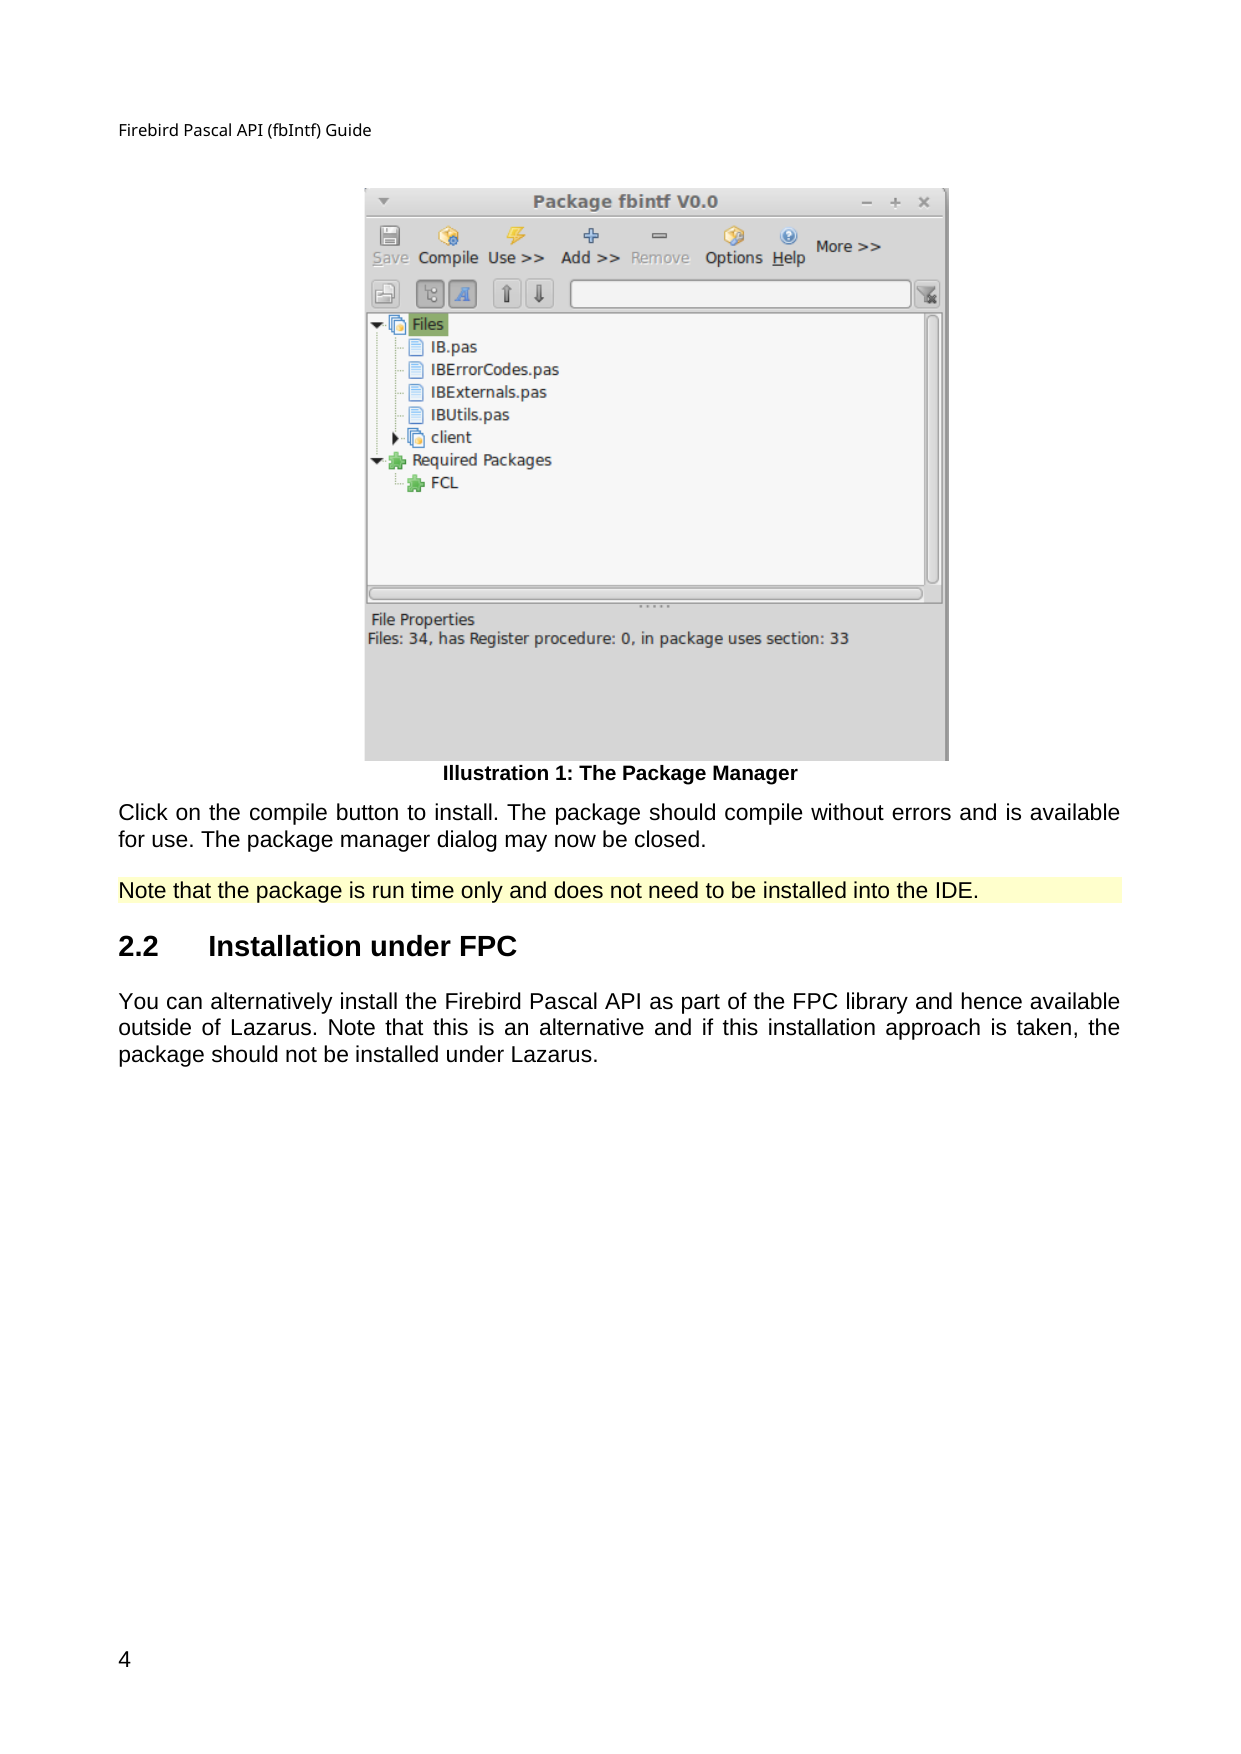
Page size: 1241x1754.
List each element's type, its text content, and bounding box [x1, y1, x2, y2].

text Click on the compile button to install. The package should compile without errors and is available for use. The package manager dialog may now be closed. [118, 178, 1122, 852]
picture [364, 188, 949, 761]
text Note that the package is run time only and does not need to be installed into the IDE. [118, 877, 1122, 903]
subtitle Installation under FPC [118, 929, 1122, 962]
text Illustration 1: The Package Manager [191, 191, 1050, 785]
text You can alternatively install the Firebird Pascal API as part of the FPC library and hence available outside of Lazarus. Note that this is an alternative and if this installation approach is taken, the package should not be installed under Lazarus. [118, 988, 1122, 1067]
